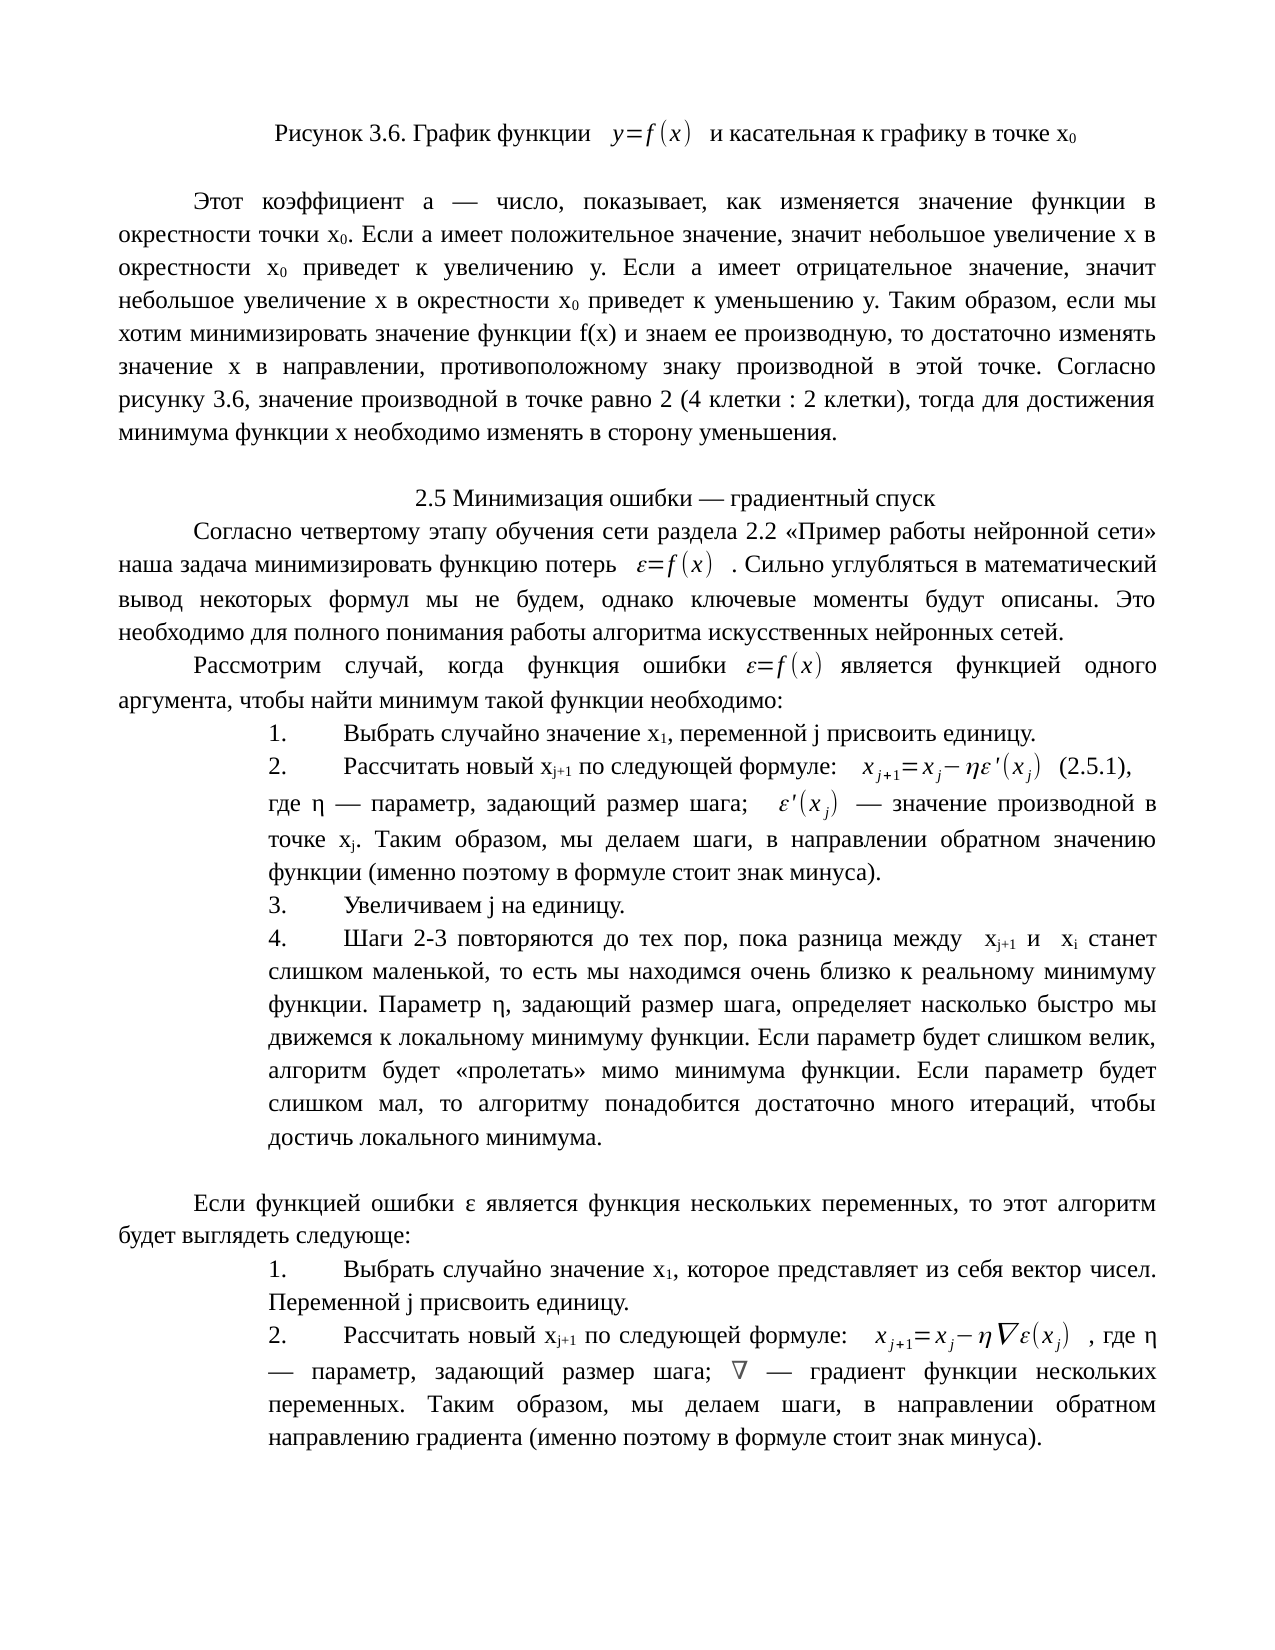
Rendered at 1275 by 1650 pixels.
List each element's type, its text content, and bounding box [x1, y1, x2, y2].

text Согласно четвертому этапу обучения сети раздела 2.2 «Пример работы нейронной сети» наша задача минимизировать функцию потерь. Сильно углубляться в математический вывод некоторых формул мы не будем, однако ключевые моменты будут описаны. Это необходимо для полного понимания работы алгоритма искусственных нейронных сетей. [118, 516, 1157, 646]
list Выбрать случайно значение x1, которое представляет из себя вектор чисел. Переменной j присвоить единицу. [268, 1254, 1157, 1315]
text Если функцией ошибки ε является функция нескольких переменных, то этот алгоритм будет выглядеть следующе: [118, 1188, 1157, 1249]
text Рассмотрим случай, когда функция ошибкиявляется функцией одного аргумента, чтобы найти минимум такой функции необходимо: [118, 650, 1157, 713]
text Этот коэффициент a — число, показывает, как изменяется значение функции в окрестности точки x0. Если a имеет положительное значение, значит небольшое увеличение x в окрестности x0 приведет к увеличению y. Если a имеет отрицательное значение, значит небольшое увеличение x в окрестности x0 приведет к уменьшению y. Таким образом, если мы хотим минимизировать значение функции f(x) и знаем ее производную, то достаточно изменять значение x в направлении, противоположному знаку производной в этой точке. Согласно рисунку 3.6, значение производной в точке равно 2 (4 клетки : 2 клетки), тогда для достижения минимума функции x необходимо изменять в сторону уменьшения. [118, 186, 1157, 446]
list Увеличиваем j на единицу. [268, 890, 1157, 919]
list Рассчитать новый xj+1 по следующей формуле: , где η — параметр, задающий размер шага; ∇ — градиент функции нескольких переменных. Таким образом, мы делаем шаги, в направлении обратном направлению градиента (именно поэтому в формуле стоит знак минуса). [268, 1320, 1157, 1451]
list Выбрать случайно значение x1, переменной j присвоить единицу. [268, 718, 1157, 747]
list Рассчитать новый xj+1 по следующей формуле: (2.5.1), [268, 751, 1157, 783]
list Шаги 2-3 повторяются до тех пор, пока разница между xj+1 и xi станет слишком маленькой, то есть мы находимся очень близко к реальному минимуму функции. Параметр η, задающий размер шага, определяет насколько быстро мы движемся к локальному минимуму функции. Если параметр будет слишком велик, алгоритм будет «пролетать» мимо минимума функции. Если параметр будет слишком мал, то алгоритму понадобится достаточно много итераций, чтобы достичь локального минимума. [268, 923, 1157, 1150]
list где η — параметр, задающий размер шага; — значение производной в точке xj. Таким образом, мы делаем шаги, в направлении обратном значению функции (именно поэтому в формуле стоит знак минуса). [268, 788, 1157, 886]
text 2.5 Минимизация ошибки — градиентный спуск [118, 483, 1157, 512]
text Рисунок 3.6. График функциии касательная к графику в точке x0 [118, 118, 1157, 149]
